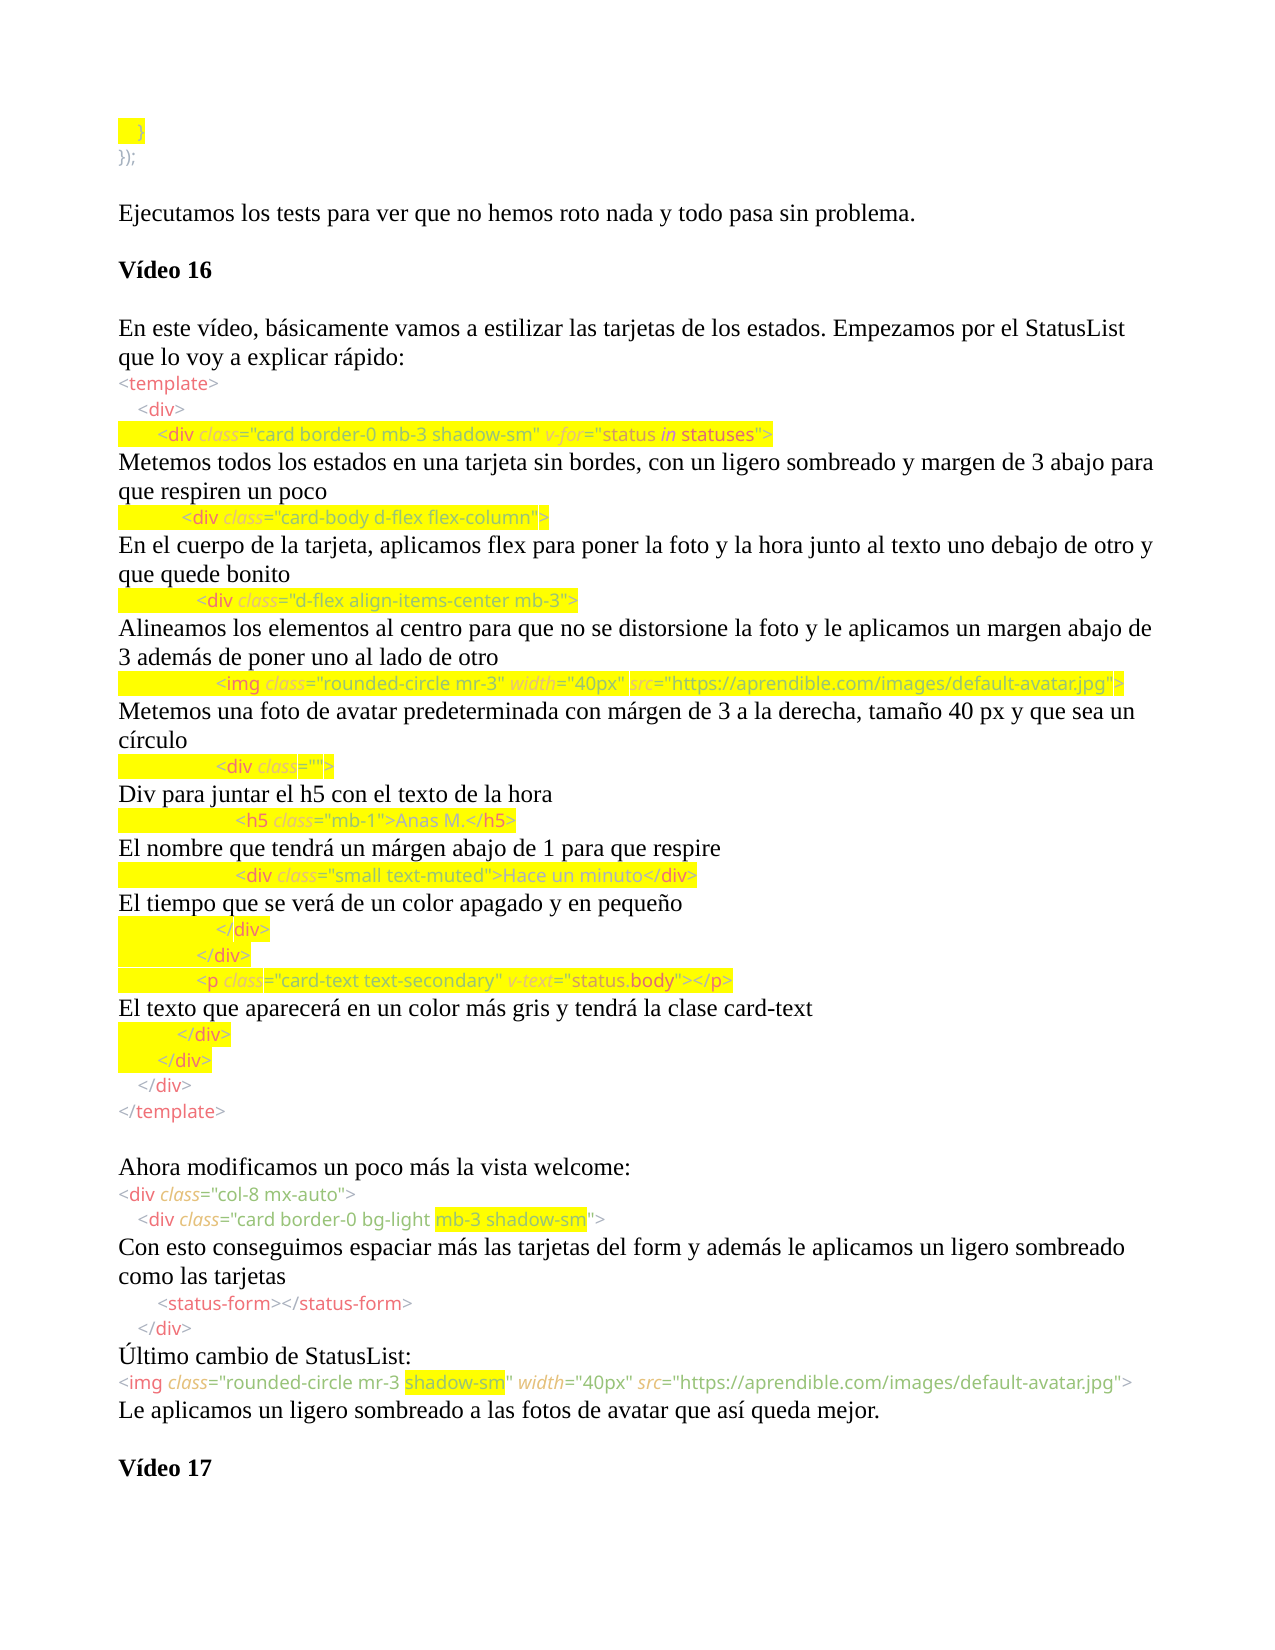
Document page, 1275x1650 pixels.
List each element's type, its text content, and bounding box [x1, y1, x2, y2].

text </div> </div> </div> </template> [118, 1022, 1157, 1124]
text <div class=""> Div para juntar el h5 con el texto de la hora [118, 753, 1157, 808]
text <div class="small text-muted">Hace un minuto</div> El tiempo que se verá de un color apagado y en pequeño [118, 862, 1157, 916]
text Con esto conseguimos espaciar más las tarjetas del form y además le aplicamos un ligero sombreado como las tarjetas <status-form></status-form> </div> [118, 1232, 1157, 1341]
text Vídeo 16 [118, 255, 1157, 284]
text <img class="rounded-circle mr-3" width="40px" src="https://aprendible.com/images/default-avatar.jpg"> Metemos una foto de avatar predeterminada con márgen de 3 a la derecha, tamaño 40 px y que sea un círculo [118, 671, 1157, 753]
text Ejecutamos los tests para ver que no hemos roto nada y todo pasa sin problema. [118, 198, 1157, 227]
text Vídeo 17 [118, 1453, 1157, 1481]
text Último cambio de StatusList: [118, 1341, 1157, 1369]
text </div> </div> <p class="card-text text-secondary" v-text="status.body"></p> El texto que aparecerá en un color más gris y tendrá la clase card-text [118, 916, 1157, 1022]
text En este vídeo, básicamente vamos a estilizar las tarjetas de los estados. Empezamos por el StatusList que lo voy a explicar rápido: [118, 313, 1157, 370]
text <img class="rounded-circle mr-3 shadow-sm" width="40px" src="https://aprendible.com/images/default-avatar.jpg"> Le aplicamos un ligero sombreado a las fotos de avatar que así queda mejor. [118, 1369, 1157, 1424]
text <div class="card-body d-flex flex-column"> En el cuerpo de la tarjeta, aplicamos flex para poner la foto y la hora junto al texto uno debajo de otro y que quede bonito [118, 504, 1157, 587]
text Ahora modificamos un poco más la vista welcome: [118, 1152, 1157, 1181]
text <div class="col-8 mx-auto"> <div class="card border-0 bg-light mb-3 shadow-sm"> [118, 1181, 1157, 1232]
text <template> <div> <div class="card border-0 mb-3 shadow-sm" v-for="status in statuses"> Metemos todos los estados en una tarjeta sin bordes, con un ligero sombreado y margen de 3 abajo para que respiren un poco [118, 370, 1157, 504]
text <div class="d-flex align-items-center mb-3"> Alineamos los elementos al centro para que no se distorsione la foto y le aplicamos un margen abajo de 3 además de poner uno al lado de otro [118, 587, 1157, 671]
text } }); [118, 118, 1157, 169]
text <h5 class="mb-1">Anas M.</h5> El nombre que tendrá un márgen abajo de 1 para que respire [118, 808, 1157, 862]
